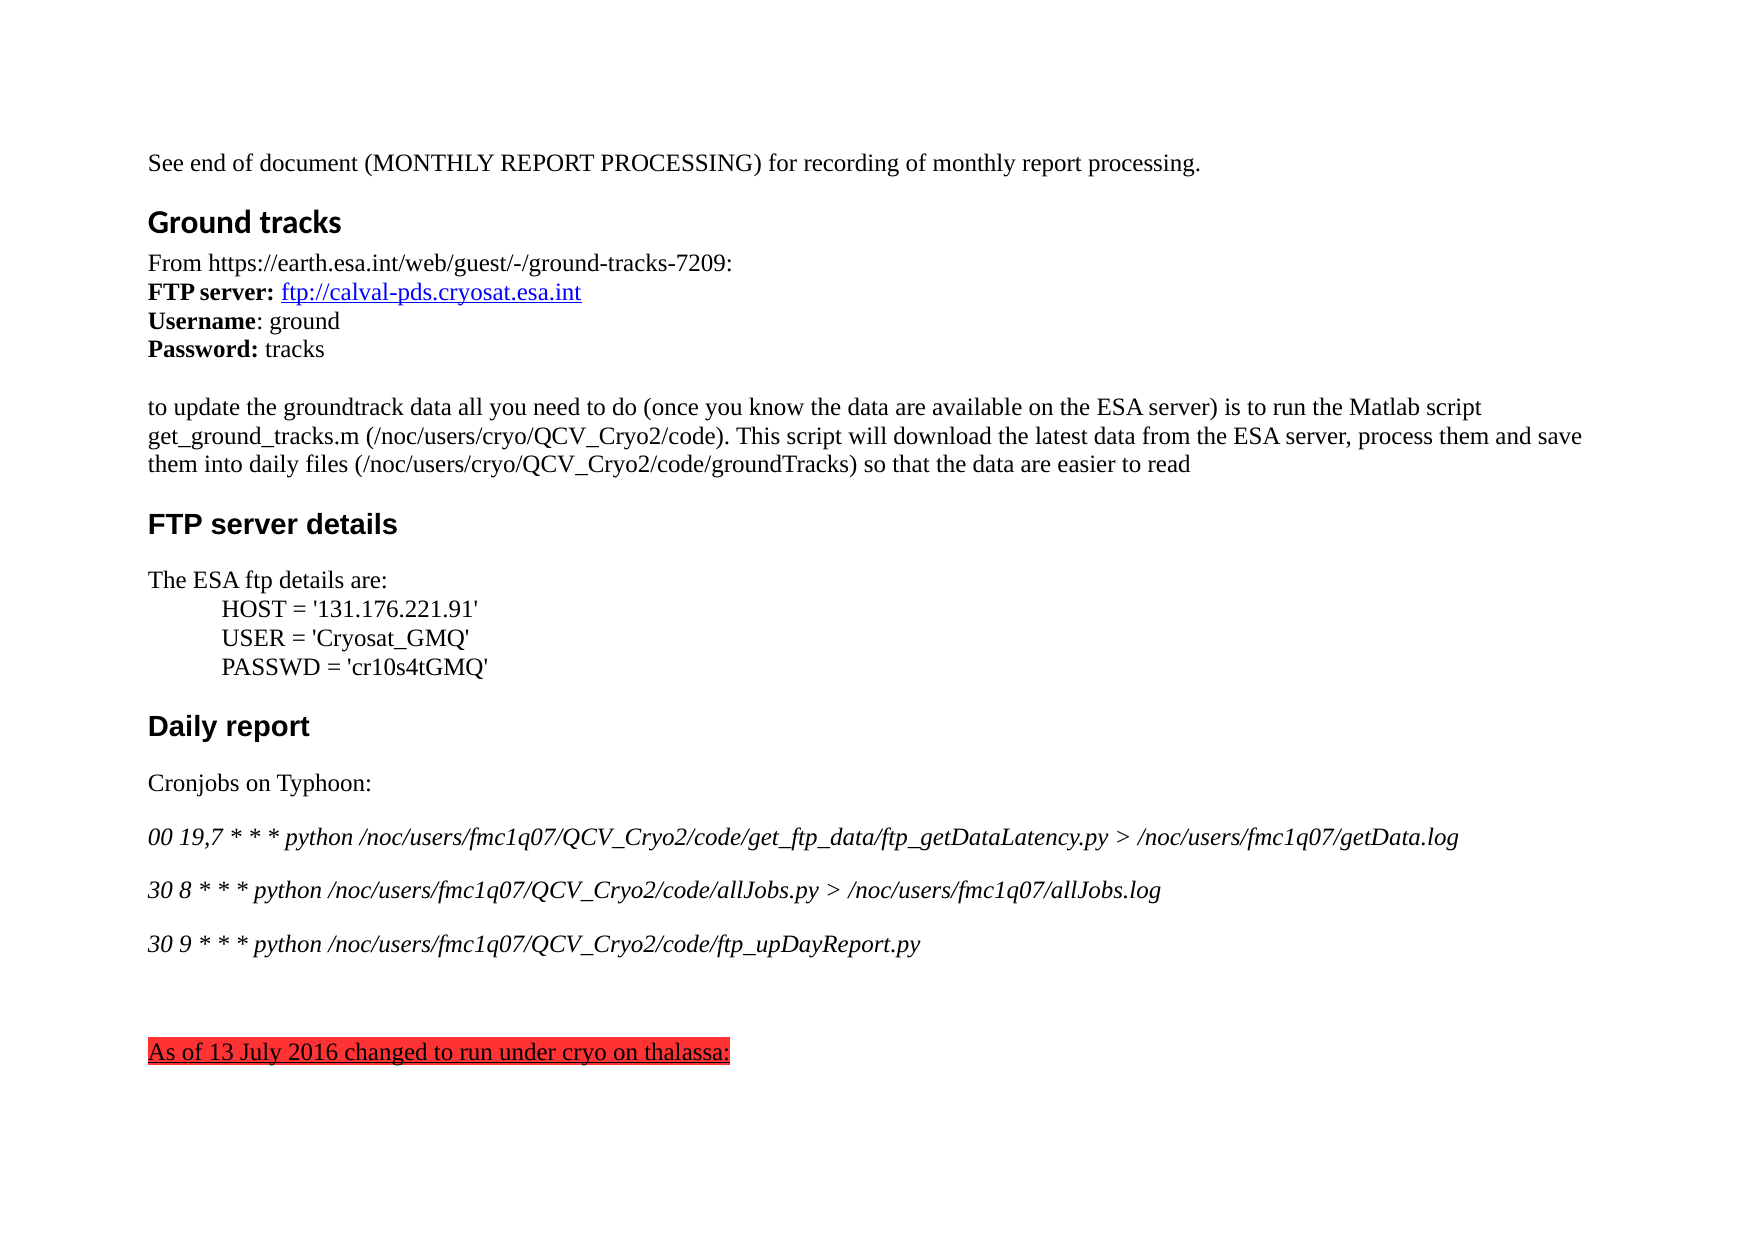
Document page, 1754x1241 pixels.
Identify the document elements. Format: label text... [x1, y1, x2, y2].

text 00 19,7 * * * python /noc/users/fmc1q07/QCV_Cryo2/code/get_ftp_data/ftp_getDataLatency.py > /noc/users/fmc1q07/getData.log [148, 822, 1606, 850]
text Cronjobs on Typhoon: [148, 768, 1606, 797]
text FTP server: ftp://calval-pds.cryosat.esa.int [148, 277, 1606, 306]
text As of 13 July 2016 changed to run under cryo on thalassa: [148, 1037, 1606, 1065]
text FTP server details [148, 507, 1606, 541]
text 30 8 * * * python /noc/users/fmc1q07/QCV_Cryo2/code/allJobs.py > /noc/users/fmc1q07/allJobs.log [148, 875, 1606, 904]
text HOST = '131.176.221.91' [148, 594, 1606, 623]
text USER = 'Cryosat_GMQ' [148, 623, 1606, 652]
text to update the groundtrack data all you need to do (once you know the data are available on the ESA server) is to run the Matlab script get_ground_tracks.m (/noc/users/cryo/QCV_Cryo2/code). This script will download the latest data from the ESA server, process them and save them into daily files (/noc/users/cryo/QCV_Cryo2/code/groundTracks) so that the data are easier to read [148, 392, 1606, 478]
text Password: tracks [148, 334, 1606, 363]
subtitle Ground tracks [148, 201, 1606, 242]
text The ESA ftp details are: [148, 566, 1606, 594]
text See end of document (MONTHLY REPORT PROCESSING) for recording of monthly report processing. [148, 148, 1606, 176]
text 30 9 * * * python /noc/users/fmc1q07/QCV_Cryo2/code/ftp_upDayReport.py [148, 929, 1606, 958]
text Daily report [148, 709, 1606, 743]
text Username: ground [148, 306, 1606, 334]
text From https://earth.esa.int/web/guest/-/ground-tracks-7209: [148, 248, 1606, 277]
text PASSWD = 'cr10s4tGMQ' [148, 652, 1606, 681]
